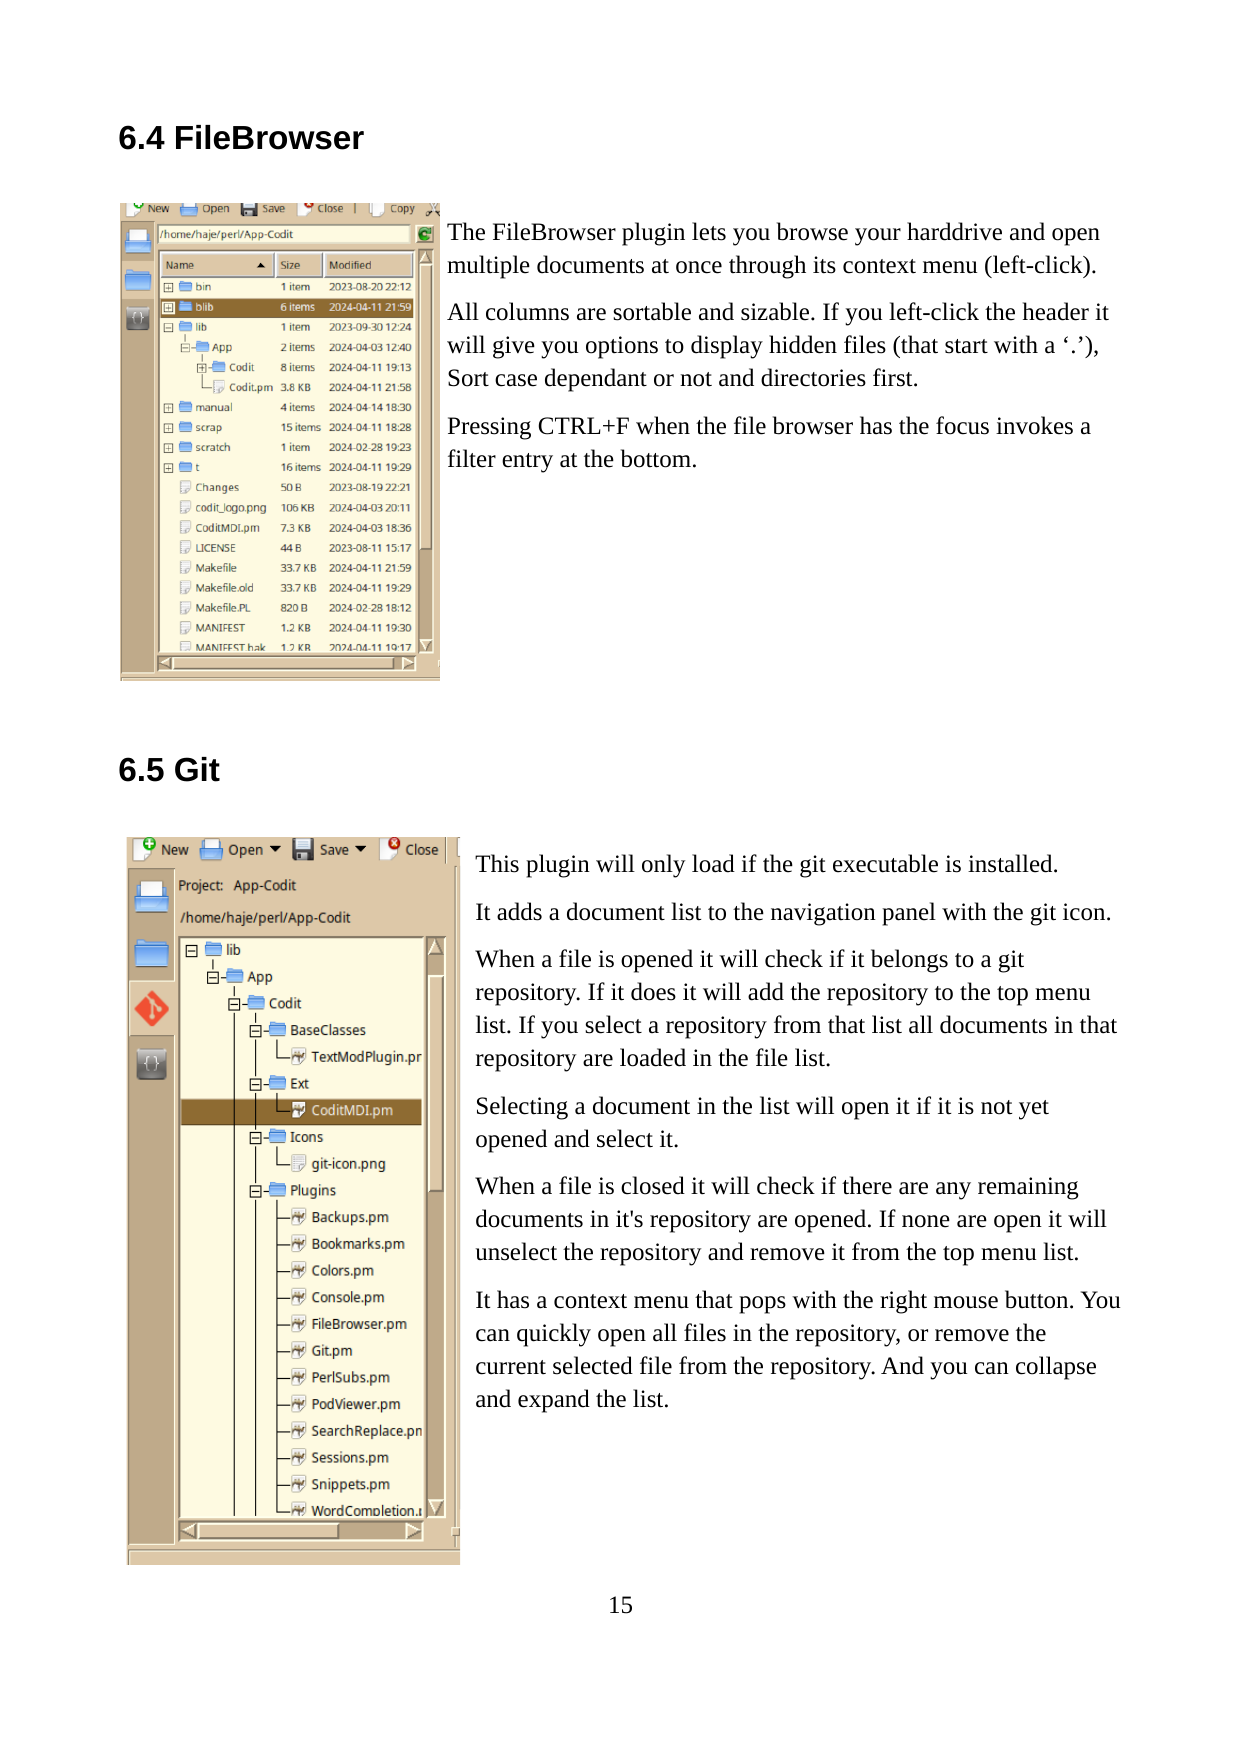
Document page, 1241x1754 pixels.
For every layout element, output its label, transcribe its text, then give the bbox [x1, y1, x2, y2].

text All columns are sortable and sizable. If you left-click the header it will give you options to display hidden files (that start with a ‘.’), Sort case dependant or not and directories first. [447, 297, 1122, 392]
text When a file is opened it will check if it belongs to a git repository. If it does it will add the repository to the top menu list. If you select a repository from that list all documents in that repository are loaded in the file list. [475, 944, 1122, 1072]
text It adds a document list to the navigation panel with the git icon. [475, 897, 1122, 925]
text The FileBrowser plugin lets you browse your harddrive and open multiple documents at once through its context menu (left-click). [447, 217, 1122, 278]
text Selecting a document in the list will open it if it is not yet opened and select it. [475, 1091, 1122, 1153]
subtitle 6.5 Git [118, 750, 1122, 789]
text Pressing CTRL+F when the file browser has the focus invokes a filter entry at the bottom. [447, 411, 1122, 473]
text It has a context menu that pops with the right mouse button. You can quickly open all files in the repository, or remove the current selected file from the repository. And you can collapse and expand the list. [475, 1285, 1122, 1413]
text This plugin will only load if the git executable is installed. [475, 849, 1122, 878]
subtitle 6.4 FileBrowser [118, 118, 1122, 157]
picture [113, 192, 447, 692]
picture [126, 837, 461, 1565]
text When a file is closed it will check if there are any remaining documents in it's repository are opened. If none are open it will unselect the repository and remove it from the top menu list. [475, 1171, 1122, 1266]
